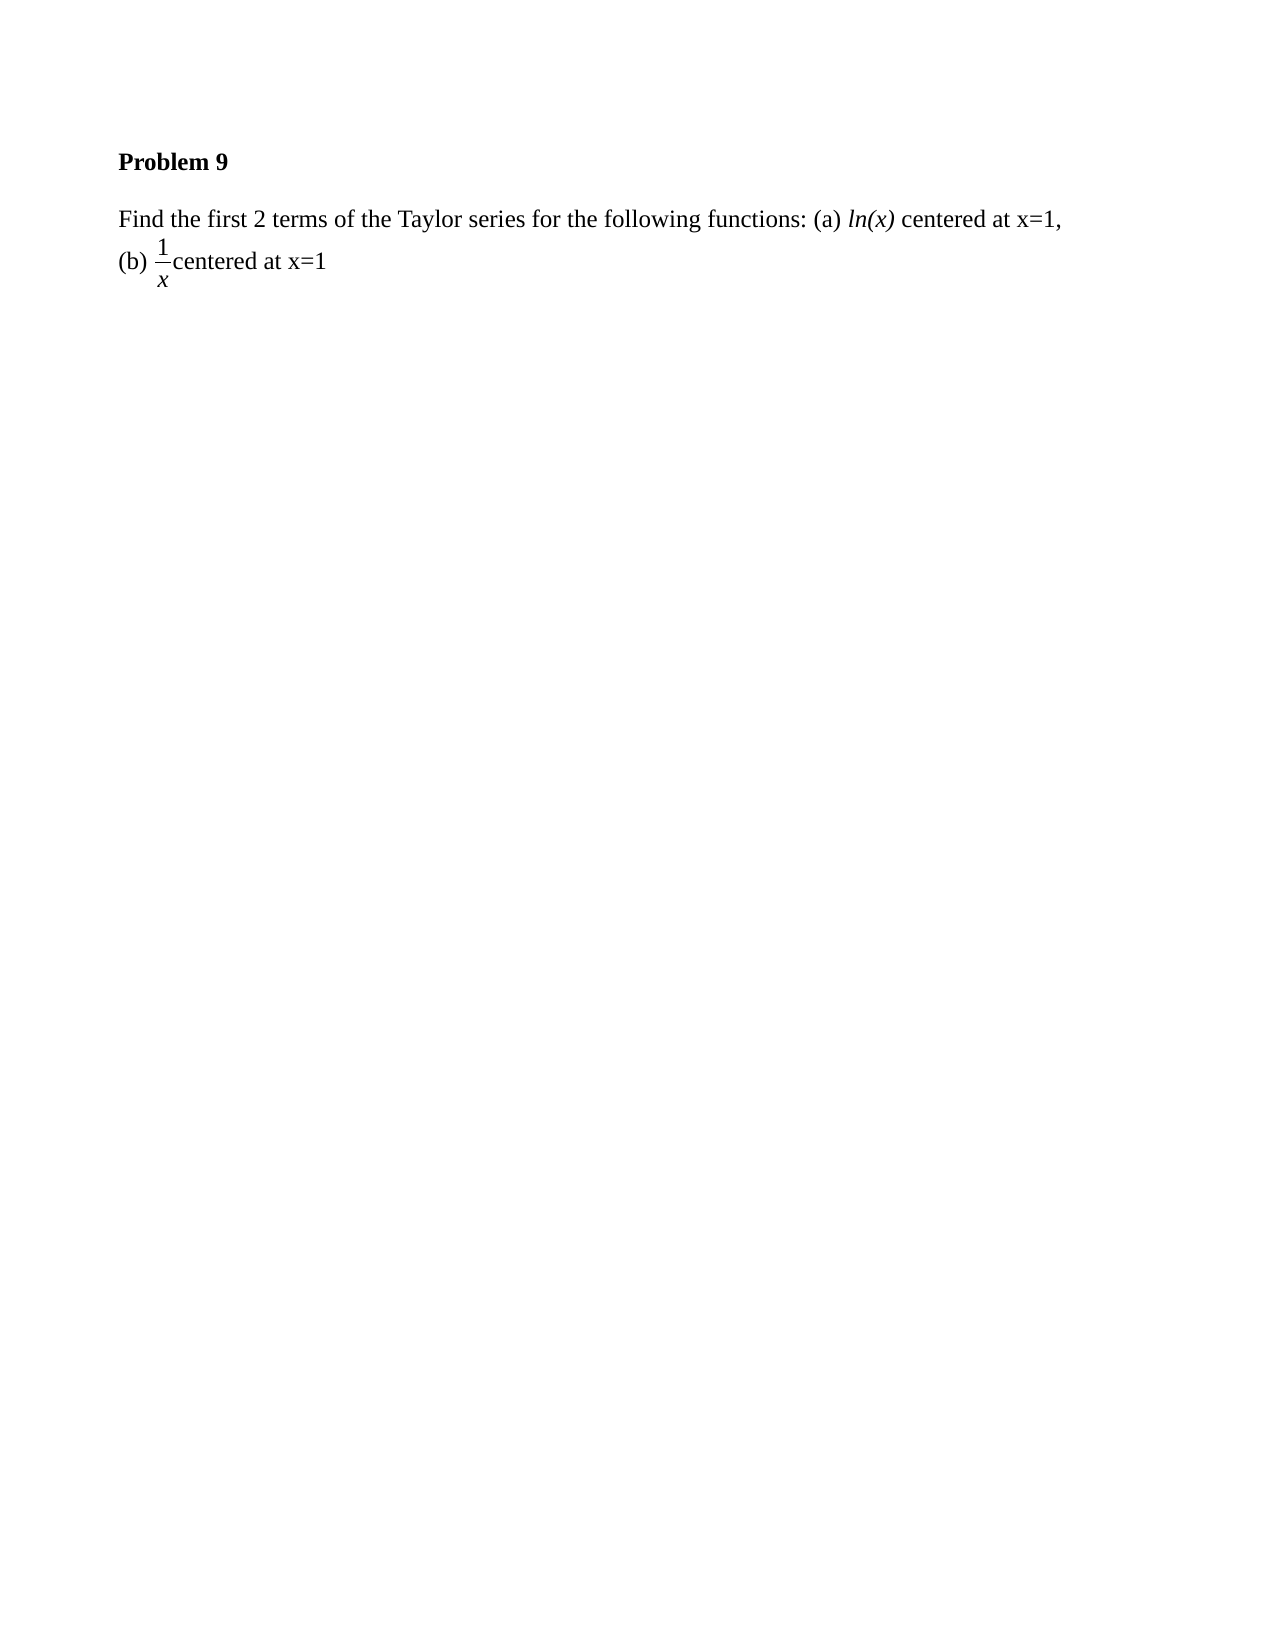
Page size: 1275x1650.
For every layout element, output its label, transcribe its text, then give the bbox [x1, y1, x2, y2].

text Find the first 2 terms of the Taylor series for the following functions: (a) ln(x) centered at x=1, [118, 204, 1157, 233]
text Problem 9 [118, 147, 1157, 176]
text (b) centered at x=1 [118, 233, 1157, 292]
